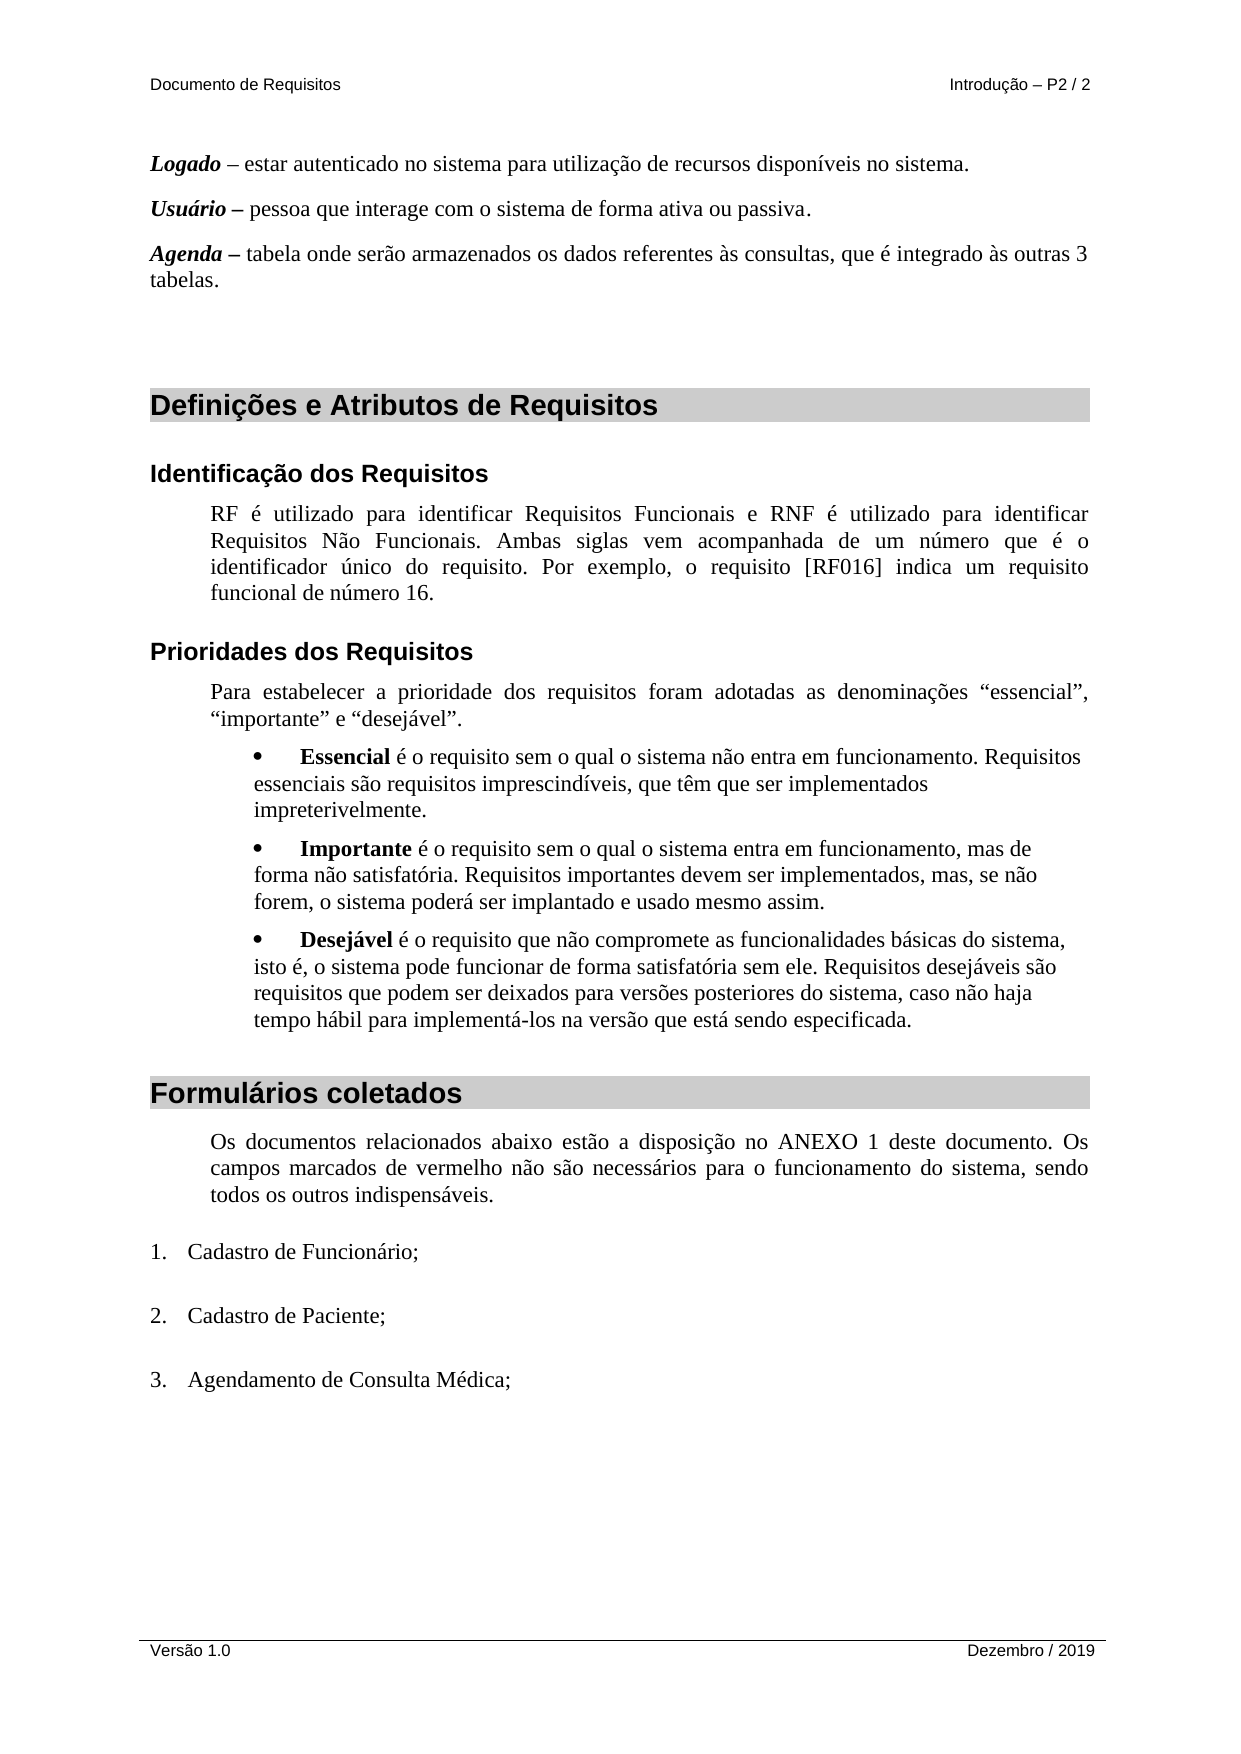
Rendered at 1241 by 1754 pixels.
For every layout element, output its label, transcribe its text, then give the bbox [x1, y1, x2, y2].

text Para estabelecer a prioridade dos requisitos foram adotadas as denominações “essencial”, “importante” e “desejável”. [210, 678, 1090, 731]
text Logado – estar autenticado no sistema para utilização de recursos disponíveis no sistema. [150, 150, 1090, 176]
list Desejável é o requisito que não compromete as funcionalidades básicas do sistema, isto é, o sistema pode funcionar de forma satisfatória sem ele. Requisitos desejáveis são requisitos que podem ser deixados para versões posteriores do sistema, caso não haja tempo hábil para implementá-los na versão que está sendo especificada. [253, 927, 1090, 1032]
text Os documentos relacionados abaixo estão a disposição no ANEXO 1 deste documento. Os campos marcados de vermelho não são necessários para o funcionamento do sistema, sendo todos os outros indispensáveis. [210, 1128, 1090, 1207]
text RF é utilizado para identificar Requisitos Funcionais e RNF é utilizado para identificar Requisitos Não Funcionais. Ambas siglas vem acompanhada de um número que é o identificador único do requisito. Por exemplo, o requisito [RF016] indica um requisito funcional de número 16. [210, 500, 1090, 606]
list Importante é o requisito sem o qual o sistema entra em funcionamento, mas de forma não satisfatória. Requisitos importantes devem ser implementados, mas, se não forem, o sistema poderá ser implantado e usado mesmo assim. [253, 835, 1090, 914]
list Essencial é o requisito sem o qual o sistema não entra em funcionamento. Requisitos essenciais são requisitos imprescindíveis, que têm que ser implementados impreterivelmente. [253, 743, 1090, 822]
list Agendamento de Consulta Médica; [150, 1366, 1090, 1392]
list Cadastro de Paciente; [150, 1302, 1090, 1328]
subtitle Definições e Atributos de Requisitos [150, 388, 1090, 422]
subtitle Identificação dos Requisitos [150, 459, 1090, 488]
list Cadastro de Funcionário; [150, 1238, 1090, 1265]
subtitle Prioridades dos Requisitos [150, 637, 1090, 666]
subtitle Formulários coletados [150, 1076, 1090, 1109]
text Agenda – tabela onde serão armazenados os dados referentes às consultas, que é integrado às outras 3 tabelas. [150, 240, 1090, 293]
text Usuário – pessoa que interage com o sistema de forma ativa ou passiva. [150, 195, 1090, 221]
